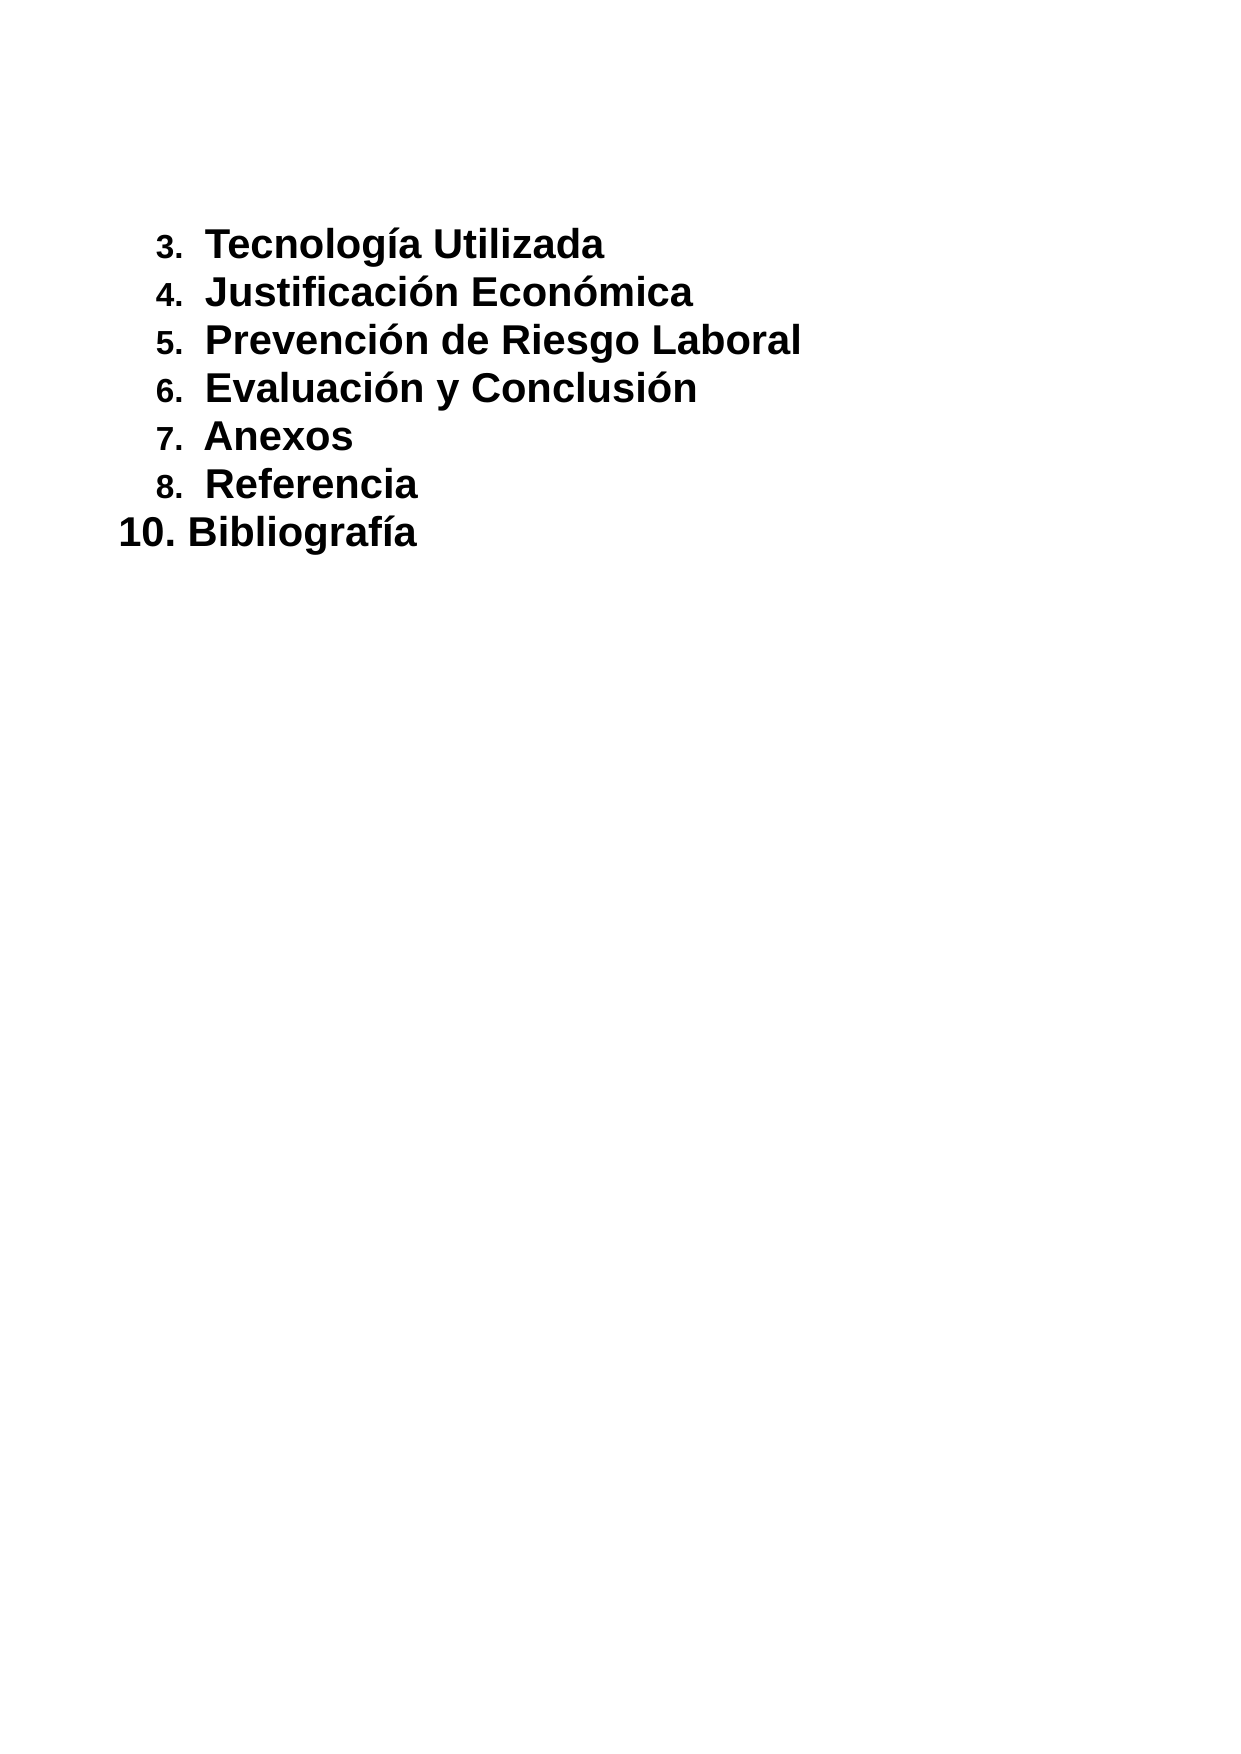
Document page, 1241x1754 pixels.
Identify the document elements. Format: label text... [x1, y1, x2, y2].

list Evaluación y Conclusión [156, 363, 1122, 411]
list Justificación Económica [156, 267, 1122, 315]
text 10. Bibliografía [118, 507, 1122, 555]
list Referencia [156, 459, 1122, 507]
list Anexos [156, 411, 1122, 459]
list Prevención de Riesgo Laboral [156, 315, 1122, 363]
list Tecnología Utilizada [156, 219, 1122, 267]
